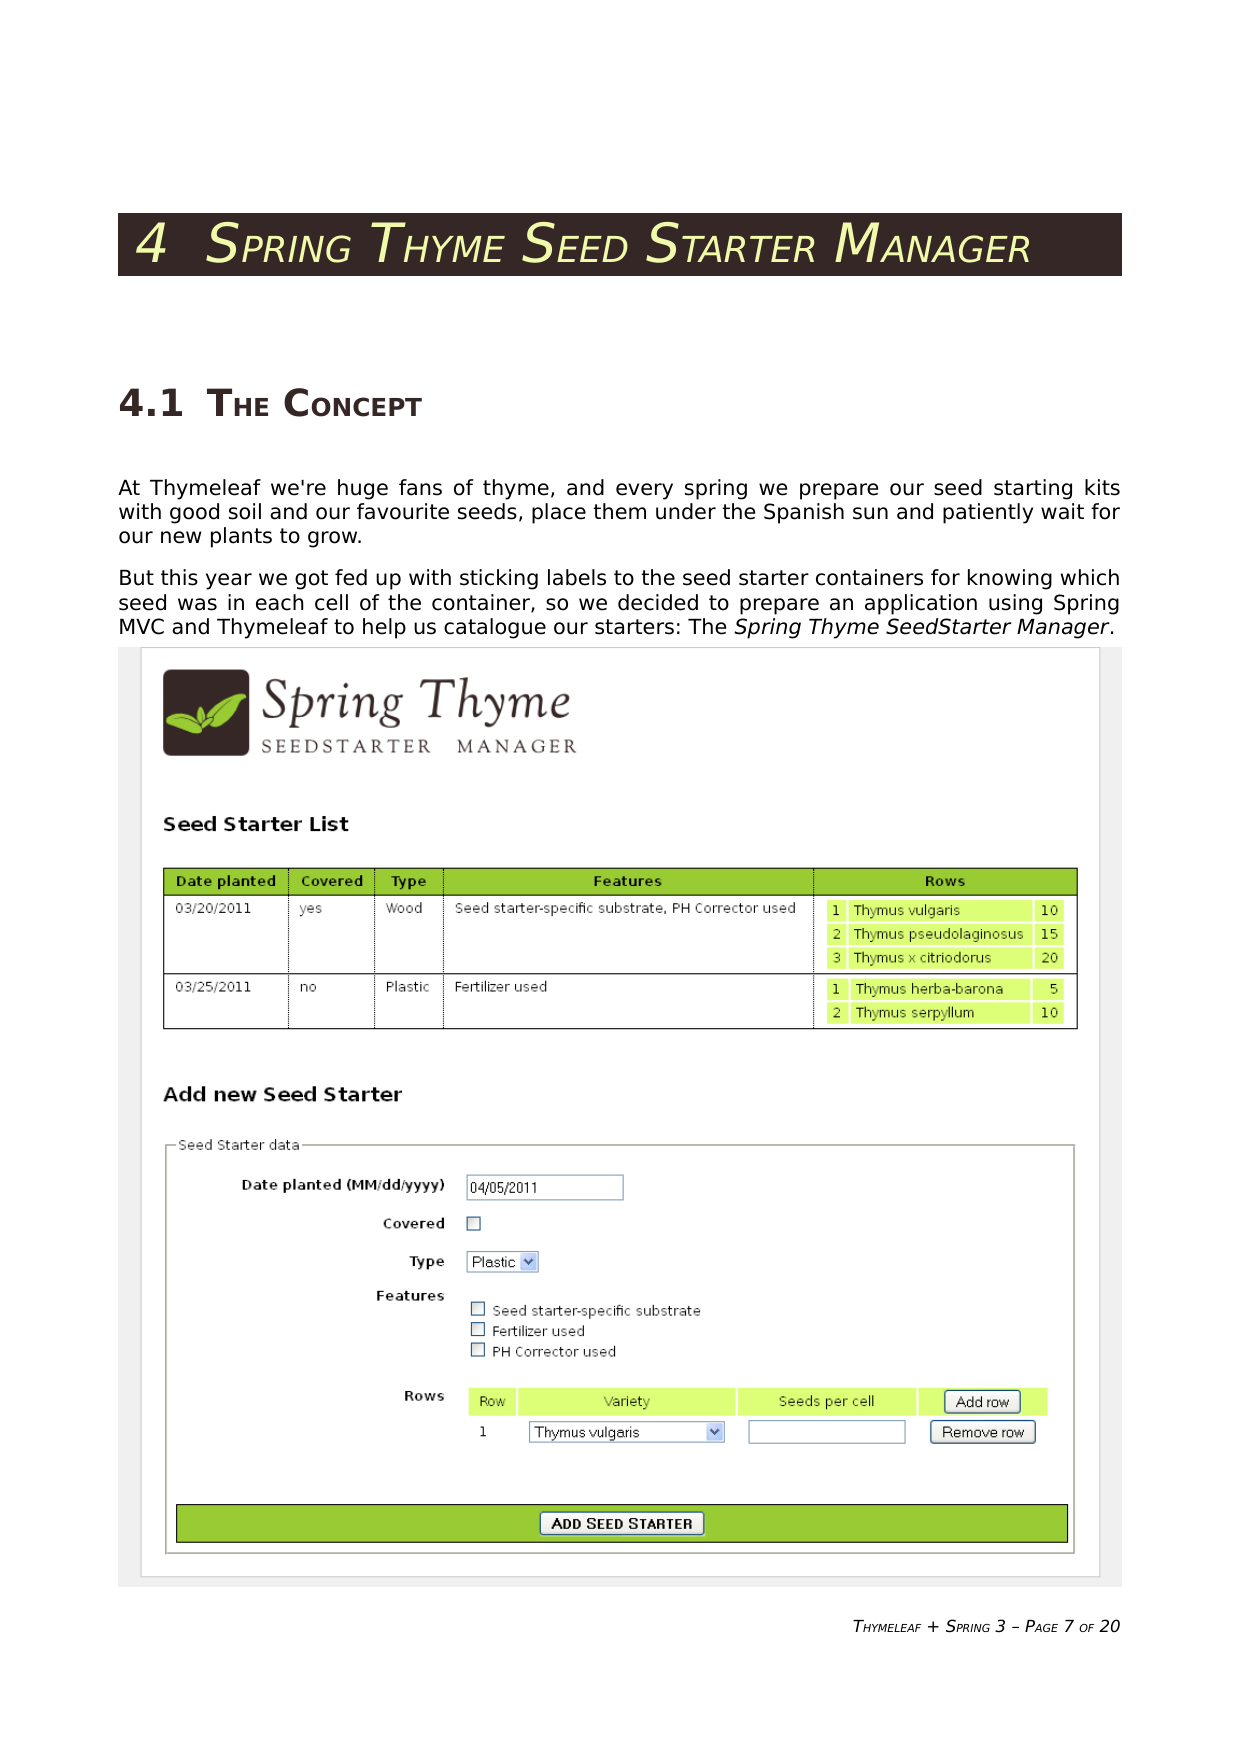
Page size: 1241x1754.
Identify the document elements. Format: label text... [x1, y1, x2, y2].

picture [118, 647, 1123, 1587]
text But this year we got fed up with sticking labels to the seed starter containers for knowing which seed was in each cell of the container, so we decided to prepare an application using Spring MVC and Thymeleaf to help us catalogue our starters: The Spring Thyme SeedStarter Manager. [118, 566, 1122, 639]
text At Thymeleaf we're huge fans of thyme, and every spring we prepare our seed starting kits with good soil and our favourite seeds, place them under the Spanish sun and patiently wait for our new plants to grow. [118, 476, 1122, 548]
subtitle The Concept [118, 382, 1122, 426]
subtitle Spring Thyme Seed Starter Manager [118, 213, 1122, 276]
